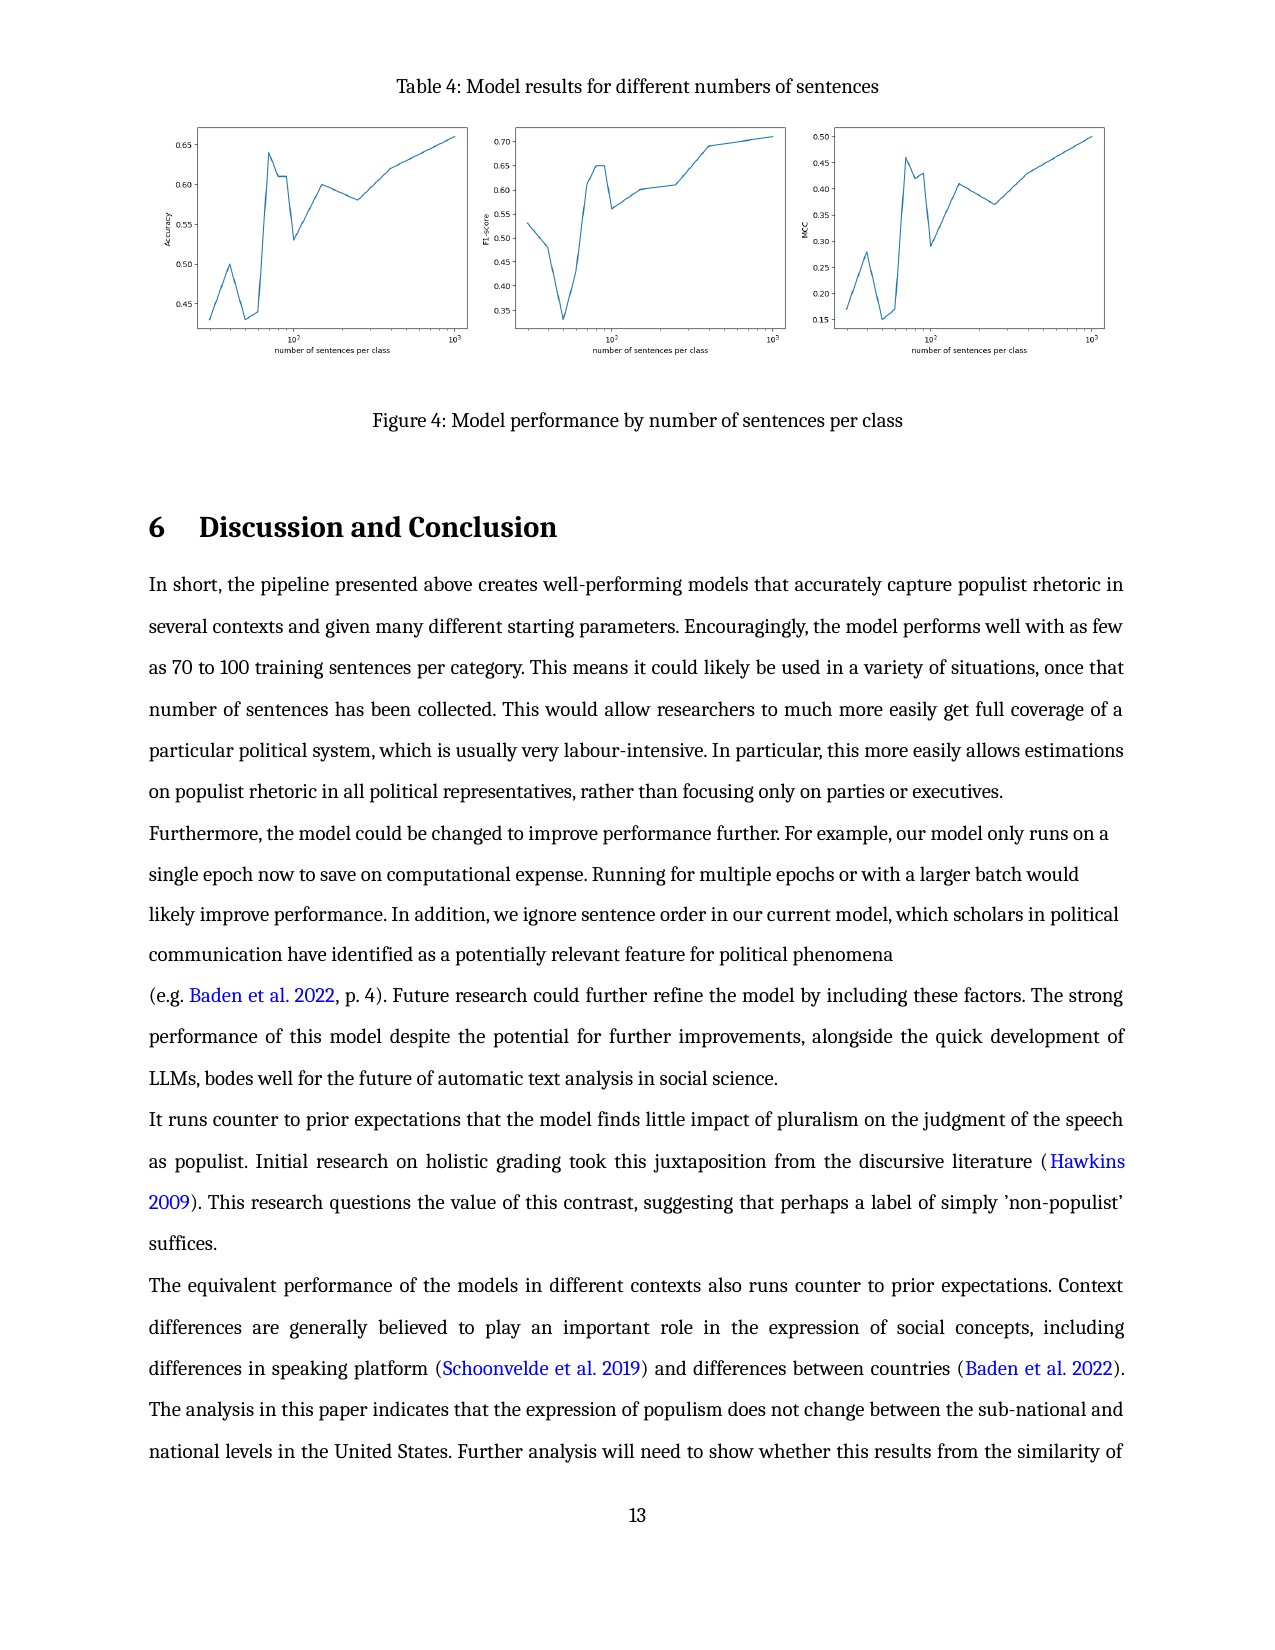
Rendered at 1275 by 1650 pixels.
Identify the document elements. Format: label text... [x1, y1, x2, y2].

text In short, the pipeline presented above creates well-performing models that accurately capture populist rhetoric in several contexts and given many different starting parameters. Encouragingly, the model performs well with as few as 70 to 100 training sentences per category. This means it could likely be used in a variety of situations, once that number of sentences has been collected. This would allow researchers to much more easily get full coverage of a particular political system, which is usually very labour-intensive. In particular, this more easily allows estimations on populist rhetoric in all political representatives, rather than focusing only on parties or executives. [148, 573, 1125, 804]
text The equivalent performance of the models in different contexts also runs counter to prior expectations. Context differences are generally believed to play an important role in the expression of social concepts, including differences in speaking platform (Schoonvelde et al. 2019) and differences between countries (Baden et al. 2022). The analysis in this paper indicates that the expression of populism does not change between the sub-national and national levels in the United States. Further analysis will need to show whether this results from the similarity of [148, 1274, 1125, 1463]
text Table 4: Model results for different numbers of sentences [150, 75, 1125, 99]
text (e.g. Baden et al. 2022, p. 4). Future research could further refine the model by including these factors. The strong performance of this model despite the potential for further improvements, alongside the quick development of LLMs, bodes well for the future of automatic text analysis in social science. [148, 983, 1125, 1090]
subtitle Discussion and Conclusion [148, 510, 1125, 545]
text It runs counter to prior expectations that the model finds little impact of pluralism on the judgment of the speech as populist. Initial research on holistic grading took this juxtaposition from the discursive literature (Hawkins 2009). This research questions the value of this contrast, suggesting that perhaps a label of simply ’non-populist’ suffices. [148, 1108, 1125, 1256]
text Figure 4: Model performance by number of sentences per class [150, 409, 1125, 433]
text Furthermore, the model could be changed to improve performance further. For example, our model only runs on a single epoch now to save on computational expense. Running for multiple epochs or with a larger batch would likely improve performance. In addition, we ignore sentence order in our current model, which scholars in political communication have identified as a potentially relevant feature for political phenomena [148, 822, 1127, 967]
